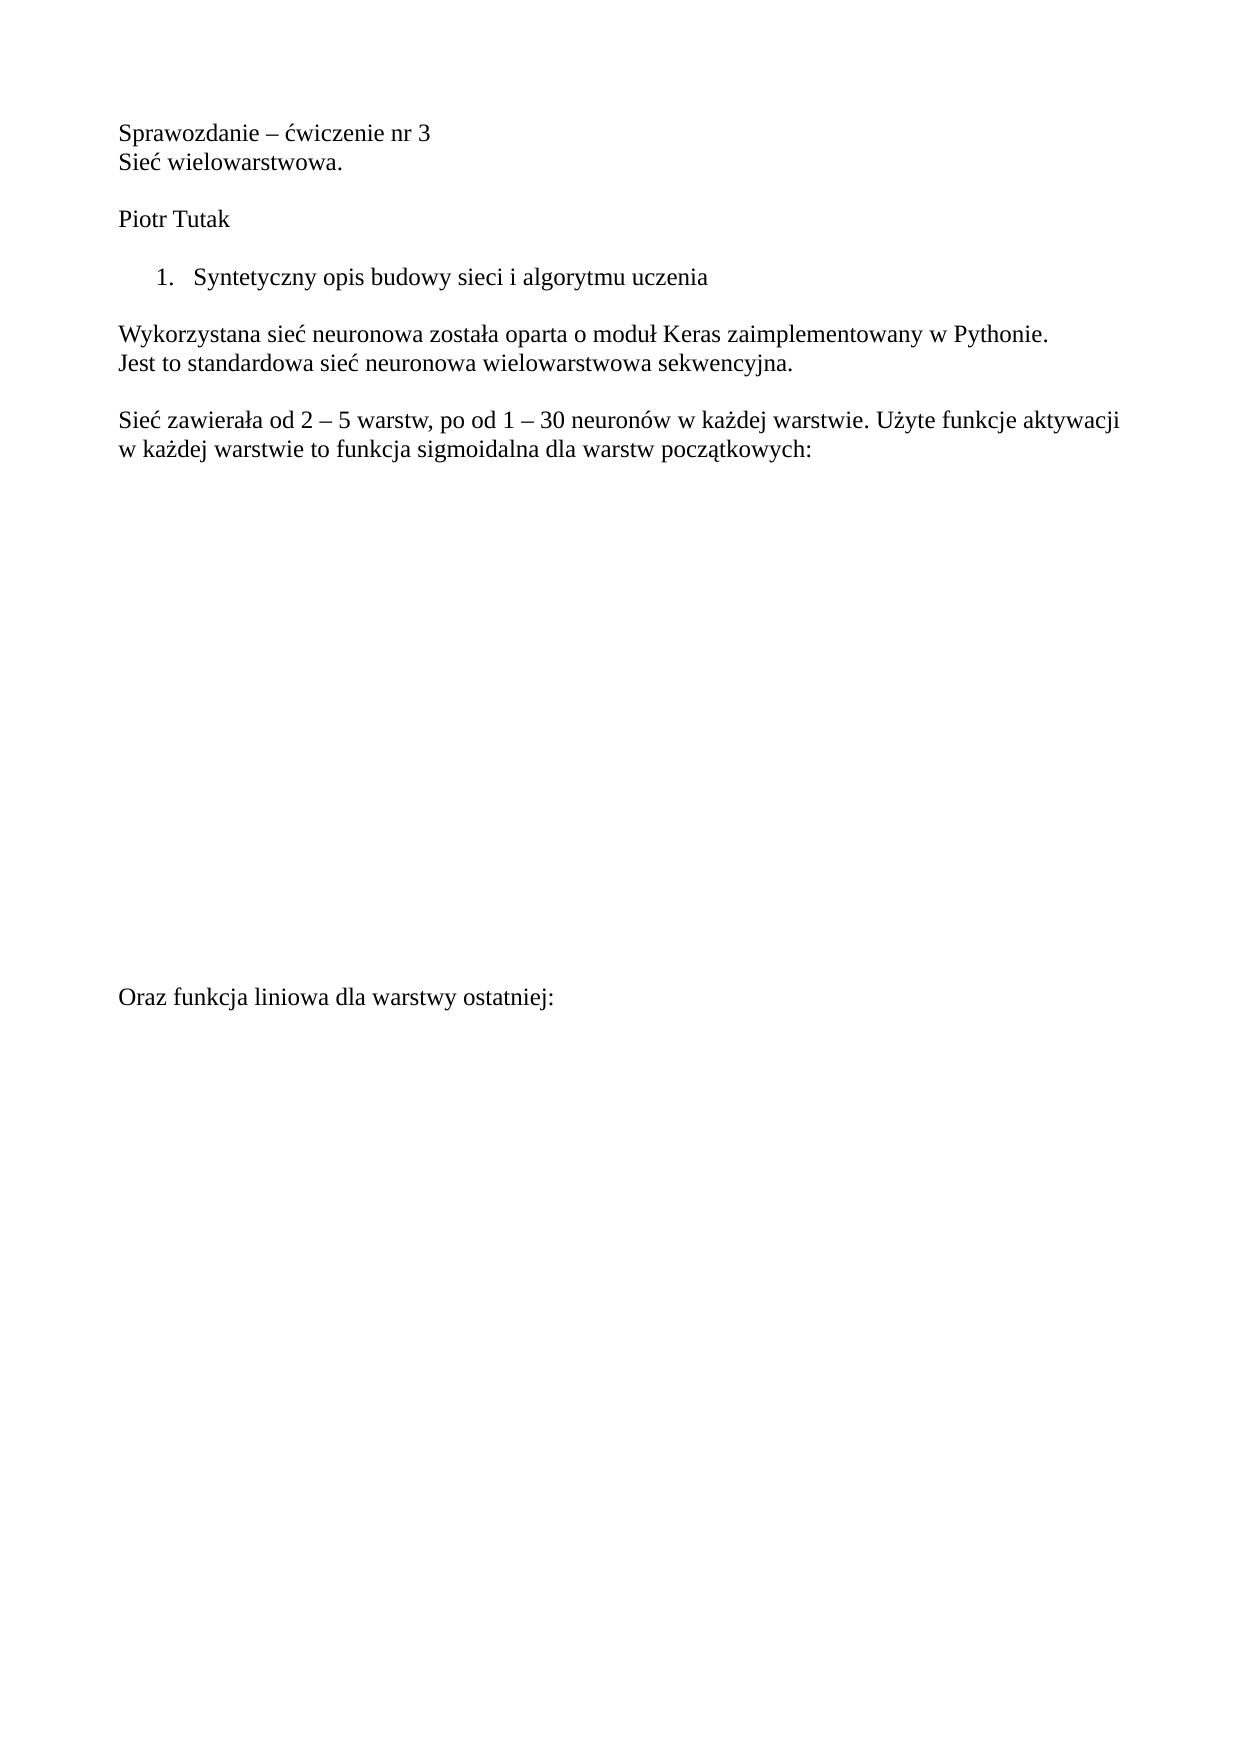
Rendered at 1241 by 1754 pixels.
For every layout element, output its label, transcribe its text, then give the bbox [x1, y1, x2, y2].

text Jest to standardowa sieć neuronowa wielowarstwowa sekwencyjna. [118, 348, 1122, 377]
text Sieć wielowarstwowa. [118, 147, 1122, 176]
text Sprawozdanie – ćwiczenie nr 3 [118, 118, 1122, 147]
text Oraz funkcja liniowa dla warstwy ostatniej: [118, 982, 1122, 1011]
text Wykorzystana sieć neuronowa została oparta o moduł Keras zaimplementowany w Pythonie. [118, 319, 1122, 348]
text Piotr Tutak [118, 204, 1122, 233]
text Sieć zawierała od 2 – 5 warstw, po od 1 – 30 neuronów w każdej warstwie. Użyte funkcje aktywacji w każdej warstwie to funkcja sigmoidalna dla warstw początkowych: [118, 406, 1122, 463]
list Syntetyczny opis budowy sieci i algorytmu uczenia [156, 262, 1122, 291]
